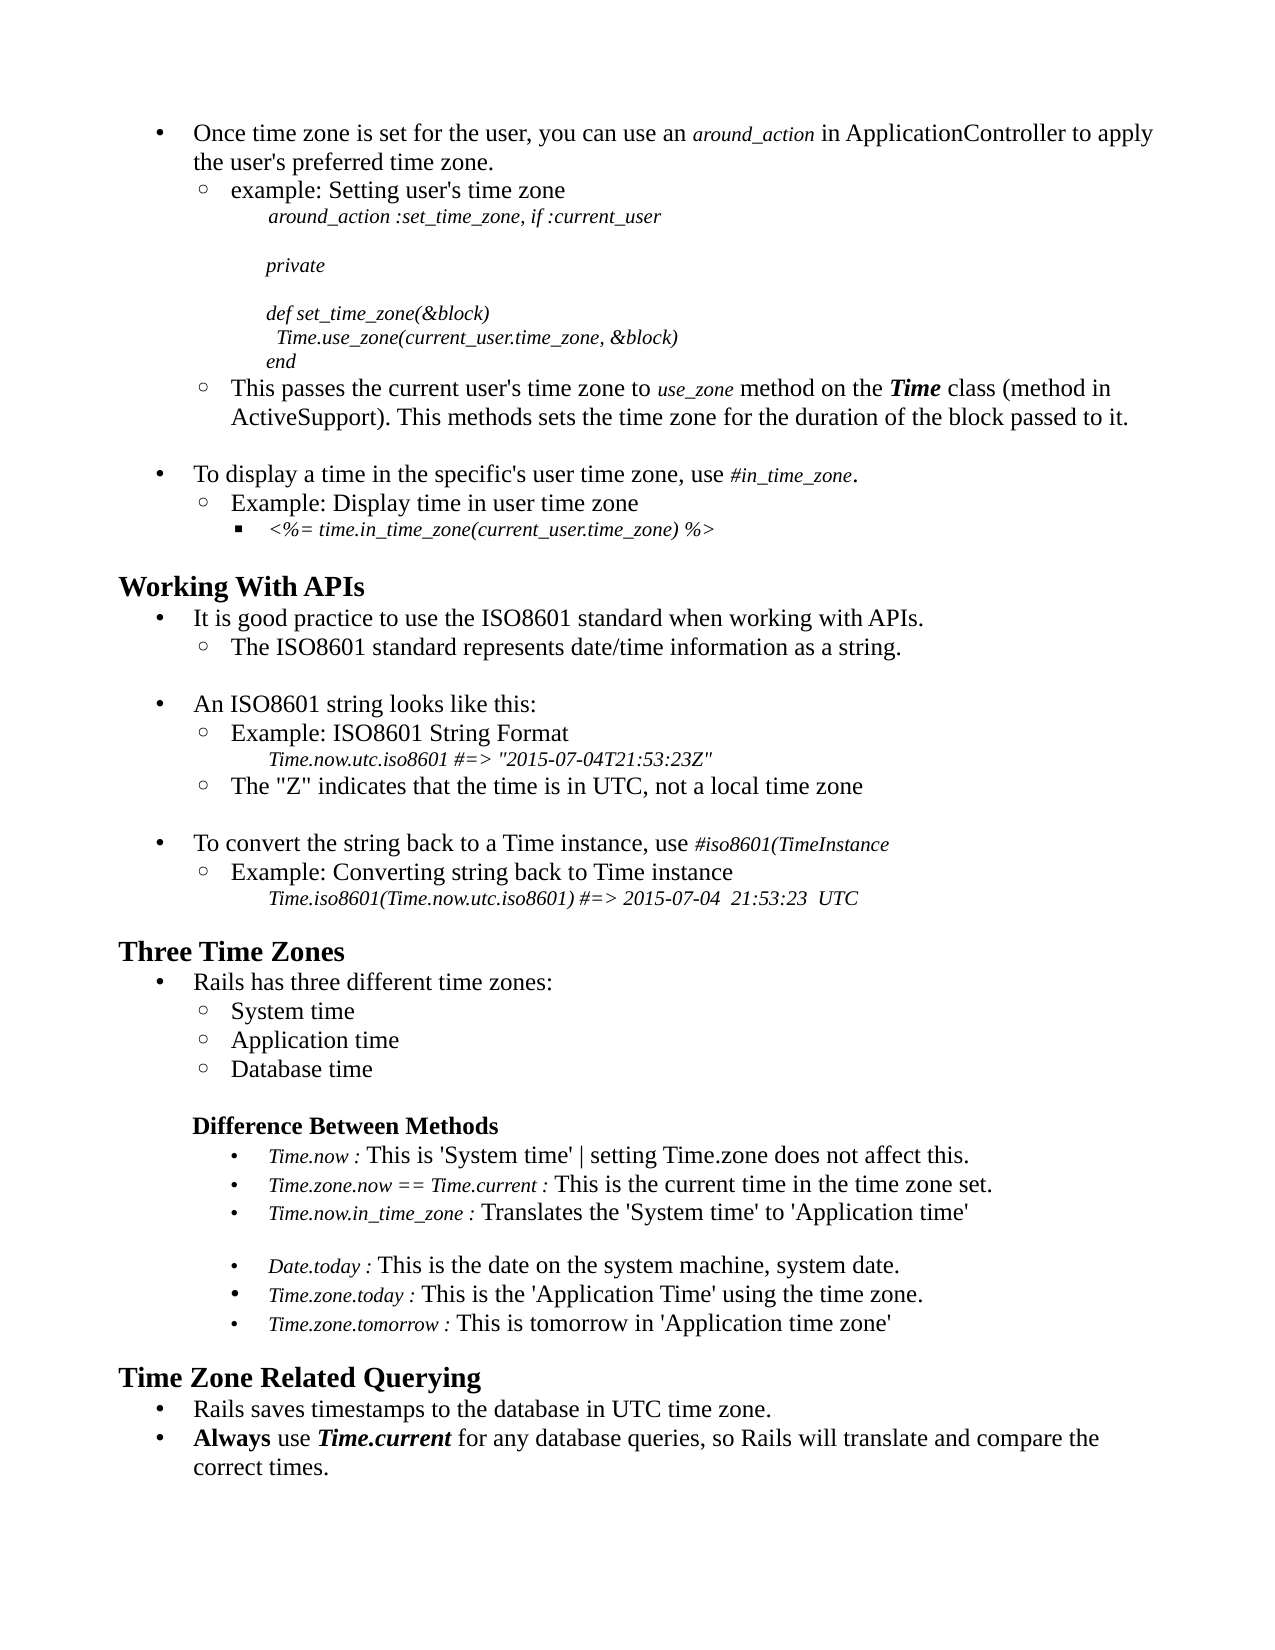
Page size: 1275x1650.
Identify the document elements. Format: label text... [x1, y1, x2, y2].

text Difference Between Methods [118, 1111, 1157, 1140]
list Time.iso8601(Time.now.utc.iso8601) #=> 2015-07-04 21:53:23 UTC [231, 886, 1157, 910]
list This passes the current user's time zone to use_zone method on the Time class (method in ActiveSupport). This methods sets the time zone for the duration of the block passed to it. [193, 373, 1157, 430]
list Example: ISO8601 String Format [193, 718, 1157, 747]
text Time Zone Related Querying [118, 1361, 1157, 1394]
list <%= time.in_time_zone(current_user.time_zone) %> [231, 517, 1157, 541]
list Example: Display time in user time zone [193, 488, 1157, 517]
text private [118, 252, 1157, 277]
text end [118, 349, 1157, 373]
list Time.now : This is 'System time' | setting Time.zone does not affect this. [231, 1140, 1157, 1169]
list The ISO8601 standard represents date/time information as a string. [193, 632, 1157, 660]
list Example: Converting string back to Time instance [193, 857, 1157, 886]
text def set_time_zone(&block) [118, 301, 1157, 325]
text Time.use_zone(current_user.time_zone, &block) [118, 325, 1157, 349]
list Date.today : This is the date on the system machine, system date. [231, 1250, 1157, 1279]
list Database time [193, 1054, 1157, 1082]
list To convert the string back to a Time instance, use #iso8601(TimeInstance [156, 828, 1157, 857]
list Time.zone.today : This is the 'Application Time' using the time zone. [231, 1279, 1157, 1308]
list Time.zone.now == Time.current : This is the current time in the time zone set. [231, 1169, 1157, 1197]
list Rails saves timestamps to the database in UTC time zone. [156, 1394, 1157, 1423]
list An ISO8601 string looks like this: [156, 689, 1157, 718]
list example: Setting user's time zone [193, 176, 1157, 204]
list Time.now.in_time_zone : Translates the 'System time' to 'Application time' [231, 1197, 1157, 1226]
list around_action :set_time_zone, if :current_user [231, 204, 1157, 228]
list The "Z" indicates that the time is in UTC, not a local time zone [193, 771, 1157, 799]
list Application time [193, 1025, 1157, 1054]
list Once time zone is set for the user, you can use an around_action in ApplicationController to apply the user's preferred time zone. [156, 118, 1157, 176]
list To display a time in the specific's user time zone, use #in_time_zone. [156, 459, 1157, 488]
list Rails has three different time zones: [156, 967, 1157, 996]
text Three Time Zones [118, 934, 1157, 967]
list It is good practice to use the ISO8601 standard when working with APIs. [156, 603, 1157, 632]
list Time.now.utc.iso8601 #=> "2015-07-04T21:53:23Z" [231, 747, 1157, 771]
list System time [193, 996, 1157, 1025]
text Working With APIs [118, 569, 1157, 603]
list Always use Time.current for any database queries, so Rails will translate and compare the correct times. [156, 1423, 1157, 1480]
list Time.zone.tomorrow : This is tomorrow in 'Application time zone' [231, 1308, 1157, 1336]
